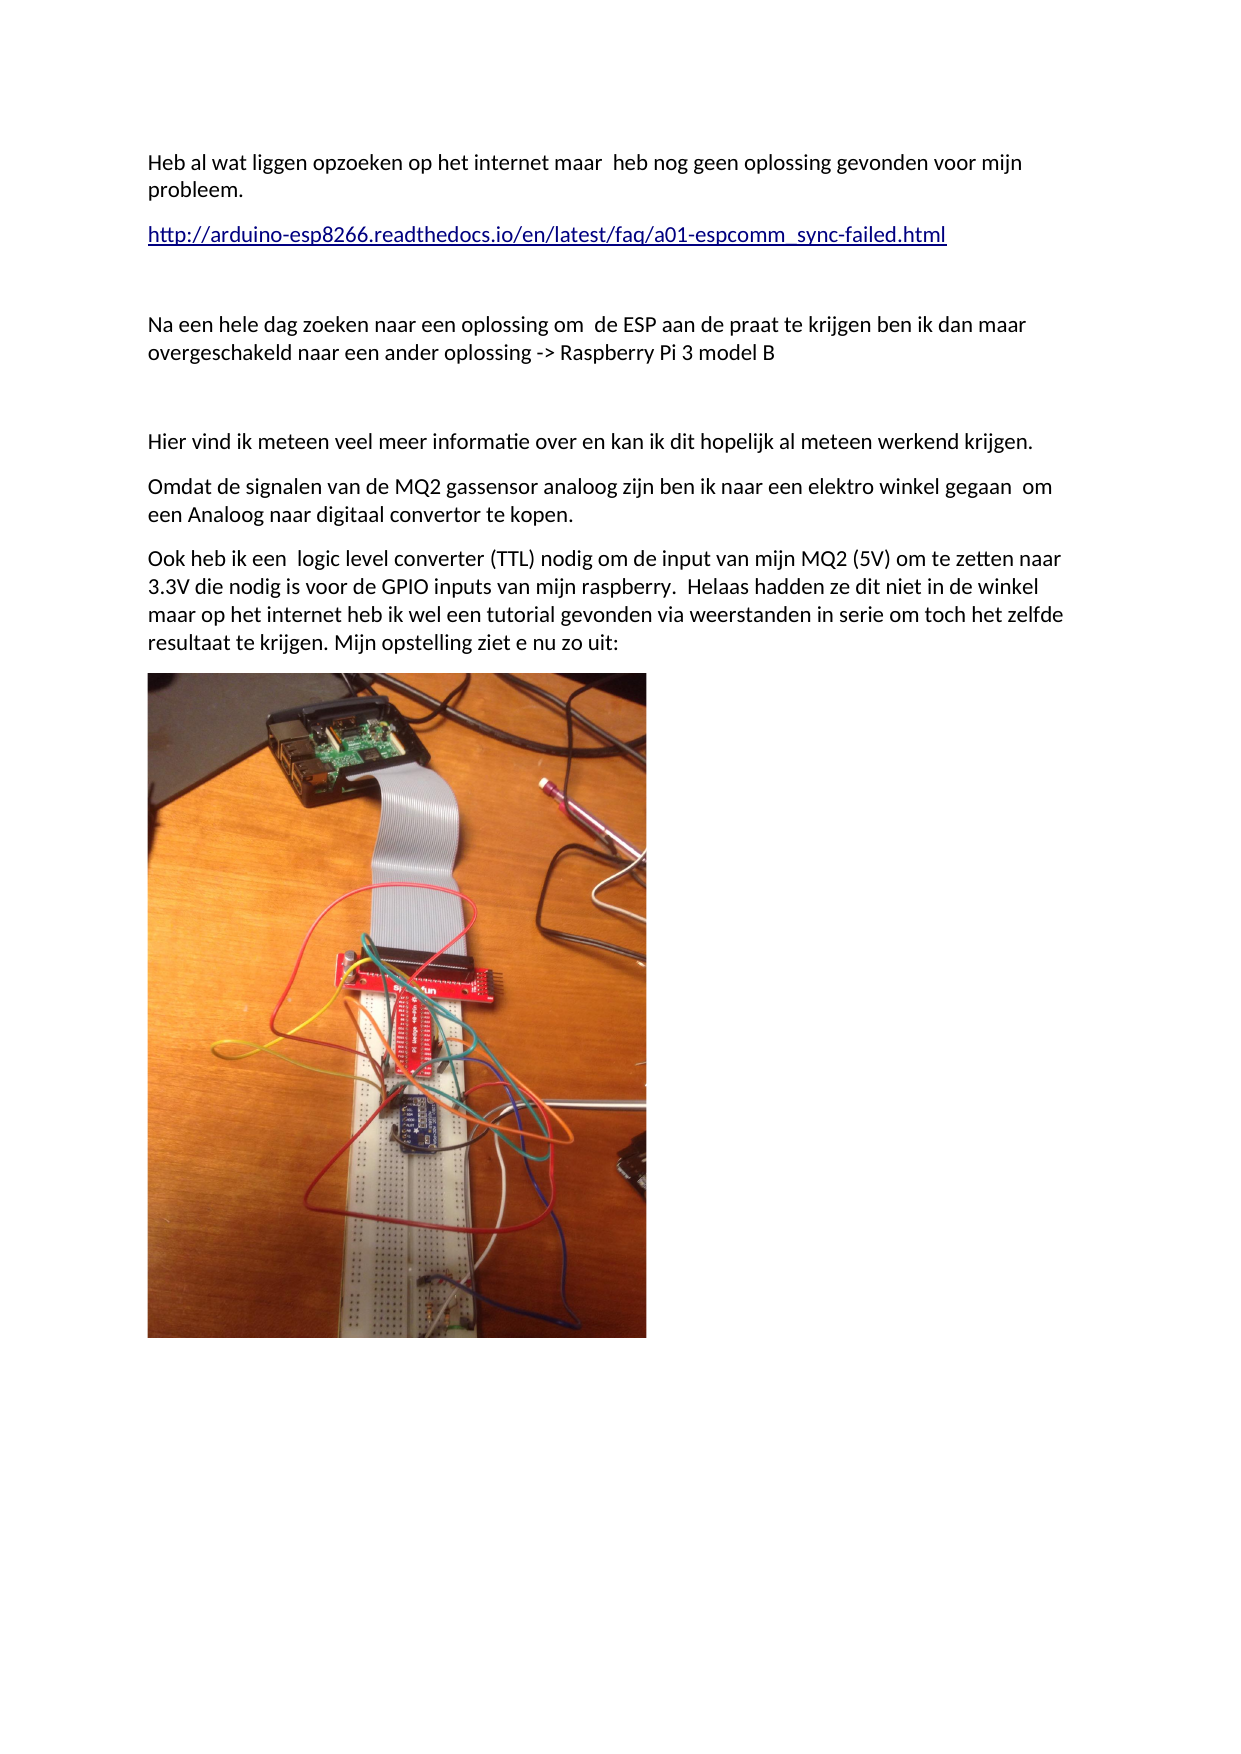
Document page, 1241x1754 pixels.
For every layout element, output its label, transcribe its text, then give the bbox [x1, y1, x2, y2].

text Heb al wat liggen opzoeken op het internet maar heb nog geen oplossing gevonden voor mijn probleem. [148, 148, 1093, 204]
text Omdat de signalen van de MQ2 gassensor analoog zijn ben ik naar een elektro winkel gegaan om een Analoog naar digitaal convertor te kopen. [148, 472, 1093, 528]
text Na een hele dag zoeken naar een oplossing om de ESP aan de praat te krijgen ben ik dan maar overgeschakeld naar een ander oplossing -> Raspberry Pi 3 model B [148, 310, 1093, 366]
text Ook heb ik een logic level converter (TTL) nodig om de input van mijn MQ2 (5V) om te zetten naar 3.3V die nodig is voor de GPIO inputs van mijn raspberry. Helaas hadden ze dit niet in de winkel maar op het internet heb ik wel een tutorial gevonden via weerstanden in serie om toch het zelfde resultaat te krijgen. Mijn opstelling ziet e nu zo uit: [148, 544, 1093, 657]
text http://arduino-esp8266.readthedocs.io/en/latest/faq/a01-espcomm_sync-failed.html [148, 220, 1093, 248]
text Hier vind ik meteen veel meer informatie over en kan ik dit hopelijk al meteen werkend krijgen. [148, 427, 1093, 455]
